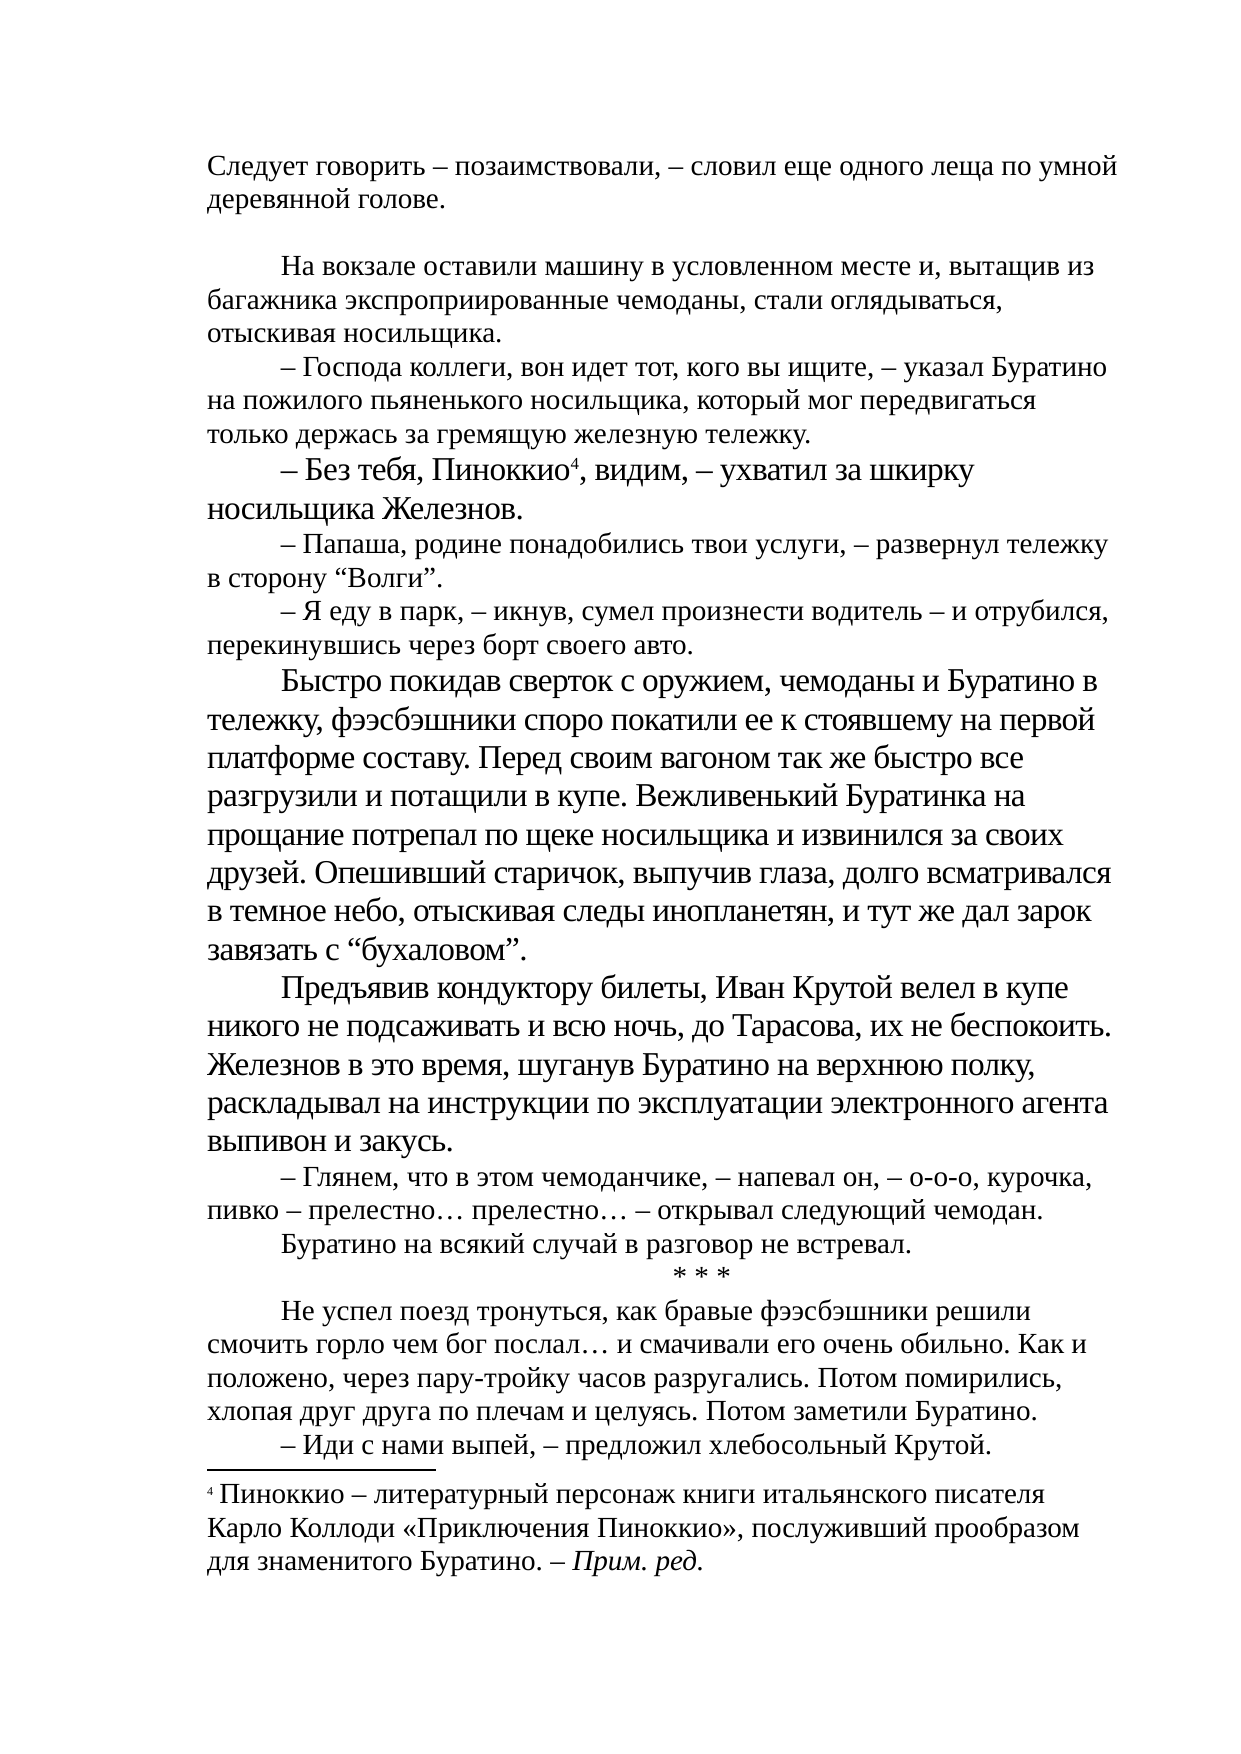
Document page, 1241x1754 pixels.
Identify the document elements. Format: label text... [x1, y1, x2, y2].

text – Иди с нами выпей, – предложил хлебосольный Крутой. [207, 1427, 1122, 1461]
text Следует говорить – позаимствовали, – словил еще одного леща по умной деревянной голове. [207, 148, 1122, 215]
subtitle * * * [207, 1259, 1122, 1293]
text Буратино на всякий случай в разговор не встревал. [207, 1226, 1122, 1259]
text Пиноккио – литературный персонаж книги итальянского писателя Карло Коллоди «Приключения Пиноккио», послуживший прообразом для знаменитого Буратино. – Прим. ред. [207, 1476, 1122, 1577]
text – Папаша, родине понадобились твои услуги, – развернул тележку в сторону “Волги”. [207, 526, 1122, 593]
text Предъявив кондуктору билеты, Иван Крутой велел в купе никого не подсаживать и всю ночь, до Тарасова, их не беспокоить. Железнов в это время, шуганув Буратино на верхнюю полку, раскладывал на инструкции по эксплуатации электронного агента выпивон и закусь. [207, 967, 1122, 1159]
text Не успел поезд тронуться, как бравые фээсбэшники решили смочить горло чем бог послал… и смачивали его очень обильно. Как и положено, через пару-тройку часов разругались. Потом помирились, хлопая друг друга по плечам и целуясь. Потом заметили Буратино. [207, 1293, 1122, 1427]
text – Без тебя, Пиноккио, видим, – ухватил за шкирку носильщика Железнов. [207, 449, 1122, 526]
text Быстро покидав сверток с оружием, чемоданы и Буратино в тележку, фээсбэшники споро покатили ее к стоявшему на первой платформе составу. Перед своим вагоном так же быстро все разгрузили и потащили в купе. Вежливенький Буратинка на прощание потрепал по щеке носильщика и извинился за своих друзей. Опешивший старичок, выпучив глаза, долго всматривался в темное небо, отыскивая следы инопланетян, и тут же дал зарок завязать с “бухаловом”. [207, 660, 1122, 967]
text – Глянем, что в этом чемоданчике, – напевал он, – о-о-о, курочка, пивко – прелестно… прелестно… – открывал следующий чемодан. [207, 1159, 1122, 1226]
text – Господа коллеги, вон идет тот, кого вы ищите, – указал Буратино на пожилого пьяненького носильщика, который мог передвигаться только держась за гремящую железную тележку. [207, 349, 1122, 449]
text На вокзале оставили машину в условленном месте и, вытащив из багажника экспроприированные чемоданы, стали оглядываться, отыскивая носильщика. [207, 248, 1122, 349]
text – Я еду в парк, – икнув, сумел произнести водитель – и отрубился, перекинувшись через борт своего авто. [207, 593, 1122, 660]
